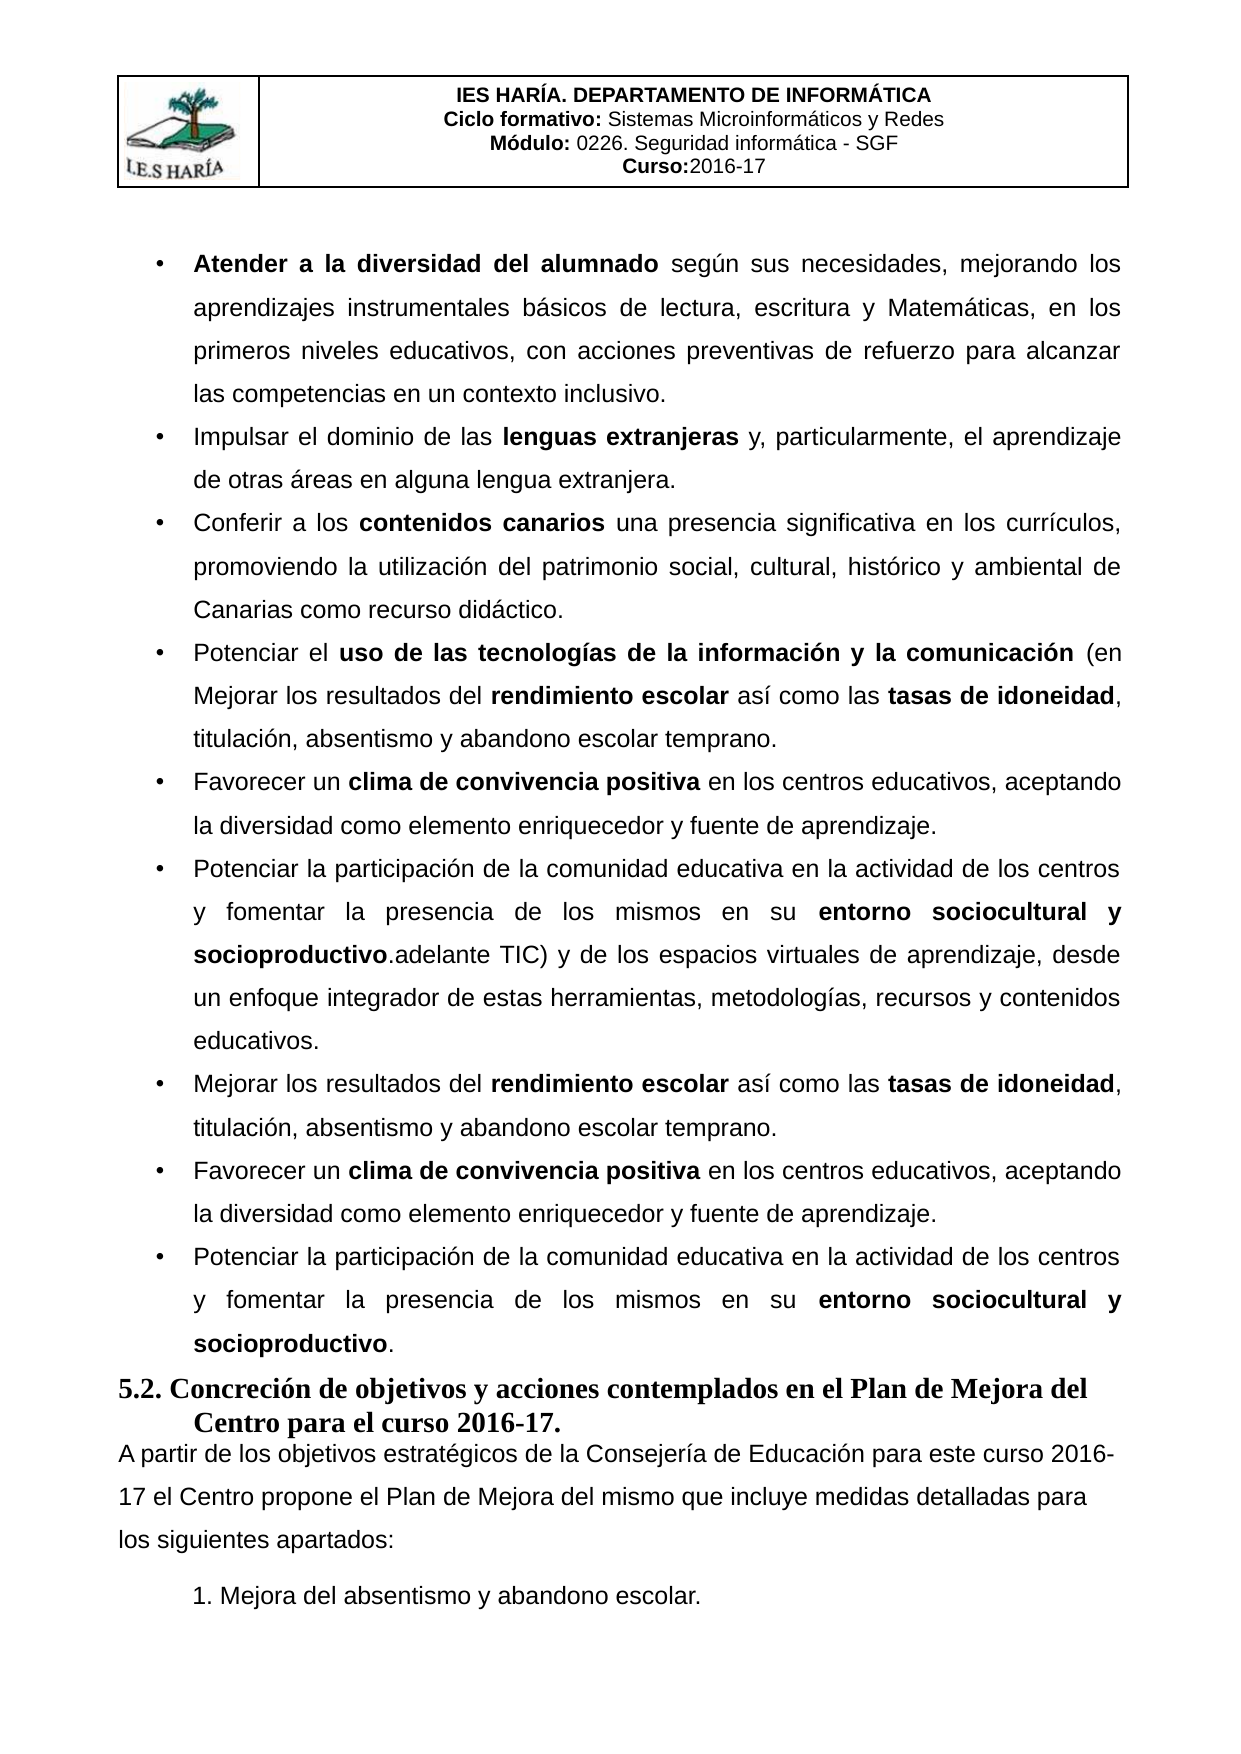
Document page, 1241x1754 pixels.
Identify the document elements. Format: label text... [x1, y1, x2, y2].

list Mejorar los resultados del rendimiento escolar así como las tasas de idoneidad, titulación, absentismo y abandono escolar temprano. [156, 1069, 1122, 1141]
subtitle 5.2. Concreción de objetivos y acciones contemplados en el Plan de Mejora del Centro para el curso 2016-17. [118, 1372, 1122, 1439]
text 1. Mejora del absentismo y abandono escolar. [192, 1581, 1122, 1609]
list Impulsar el dominio de las lenguas extranjeras y, particularmente, el aprendizaje de otras áreas en alguna lengua extranjera. [156, 422, 1122, 494]
list Potenciar la participación de la comunidad educativa en la actividad de los centros y fomentar la presencia de los mismos en su entorno sociocultural y socioproductivo.adelante TIC) y de los espacios virtuales de aprendizaje, desde un enfoque integrador de estas herramientas, metodologías, recursos y contenidos educativos. [156, 854, 1122, 1055]
picture [123, 82, 241, 180]
list Conferir a los contenidos canarios una presencia significativa en los currículos, promoviendo la utilización del patrimonio social, cultural, histórico y ambiental de Canarias como recurso didáctico. [156, 508, 1122, 623]
text A partir de los objetivos estratégicos de la Consejería de Educación para este curso 2016-17 el Centro propone el Plan de Mejora del mismo que incluye medidas detalladas para los siguientes apartados: [118, 1439, 1122, 1554]
list Favorecer un clima de convivencia positiva en los centros educativos, aceptando la diversidad como elemento enriquecedor y fuente de aprendizaje. [156, 767, 1122, 839]
list Atender a la diversidad del alumnado según sus necesidades, mejorando los aprendizajes instrumentales básicos de lectura, escritura y Matemáticas, en los primeros niveles educativos, con acciones preventivas de refuerzo para alcanzar las competencias en un contexto inclusivo. [156, 249, 1122, 408]
list Favorecer un clima de convivencia positiva en los centros educativos, aceptando la diversidad como elemento enriquecedor y fuente de aprendizaje. [156, 1156, 1122, 1228]
list Potenciar el uso de las tecnologías de la información y la comunicación (en Mejorar los resultados del rendimiento escolar así como las tasas de idoneidad, titulación, absentismo y abandono escolar temprano. [156, 638, 1122, 753]
list Potenciar la participación de la comunidad educativa en la actividad de los centros y fomentar la presencia de los mismos en su entorno sociocultural y socioproductivo. [156, 1242, 1122, 1357]
